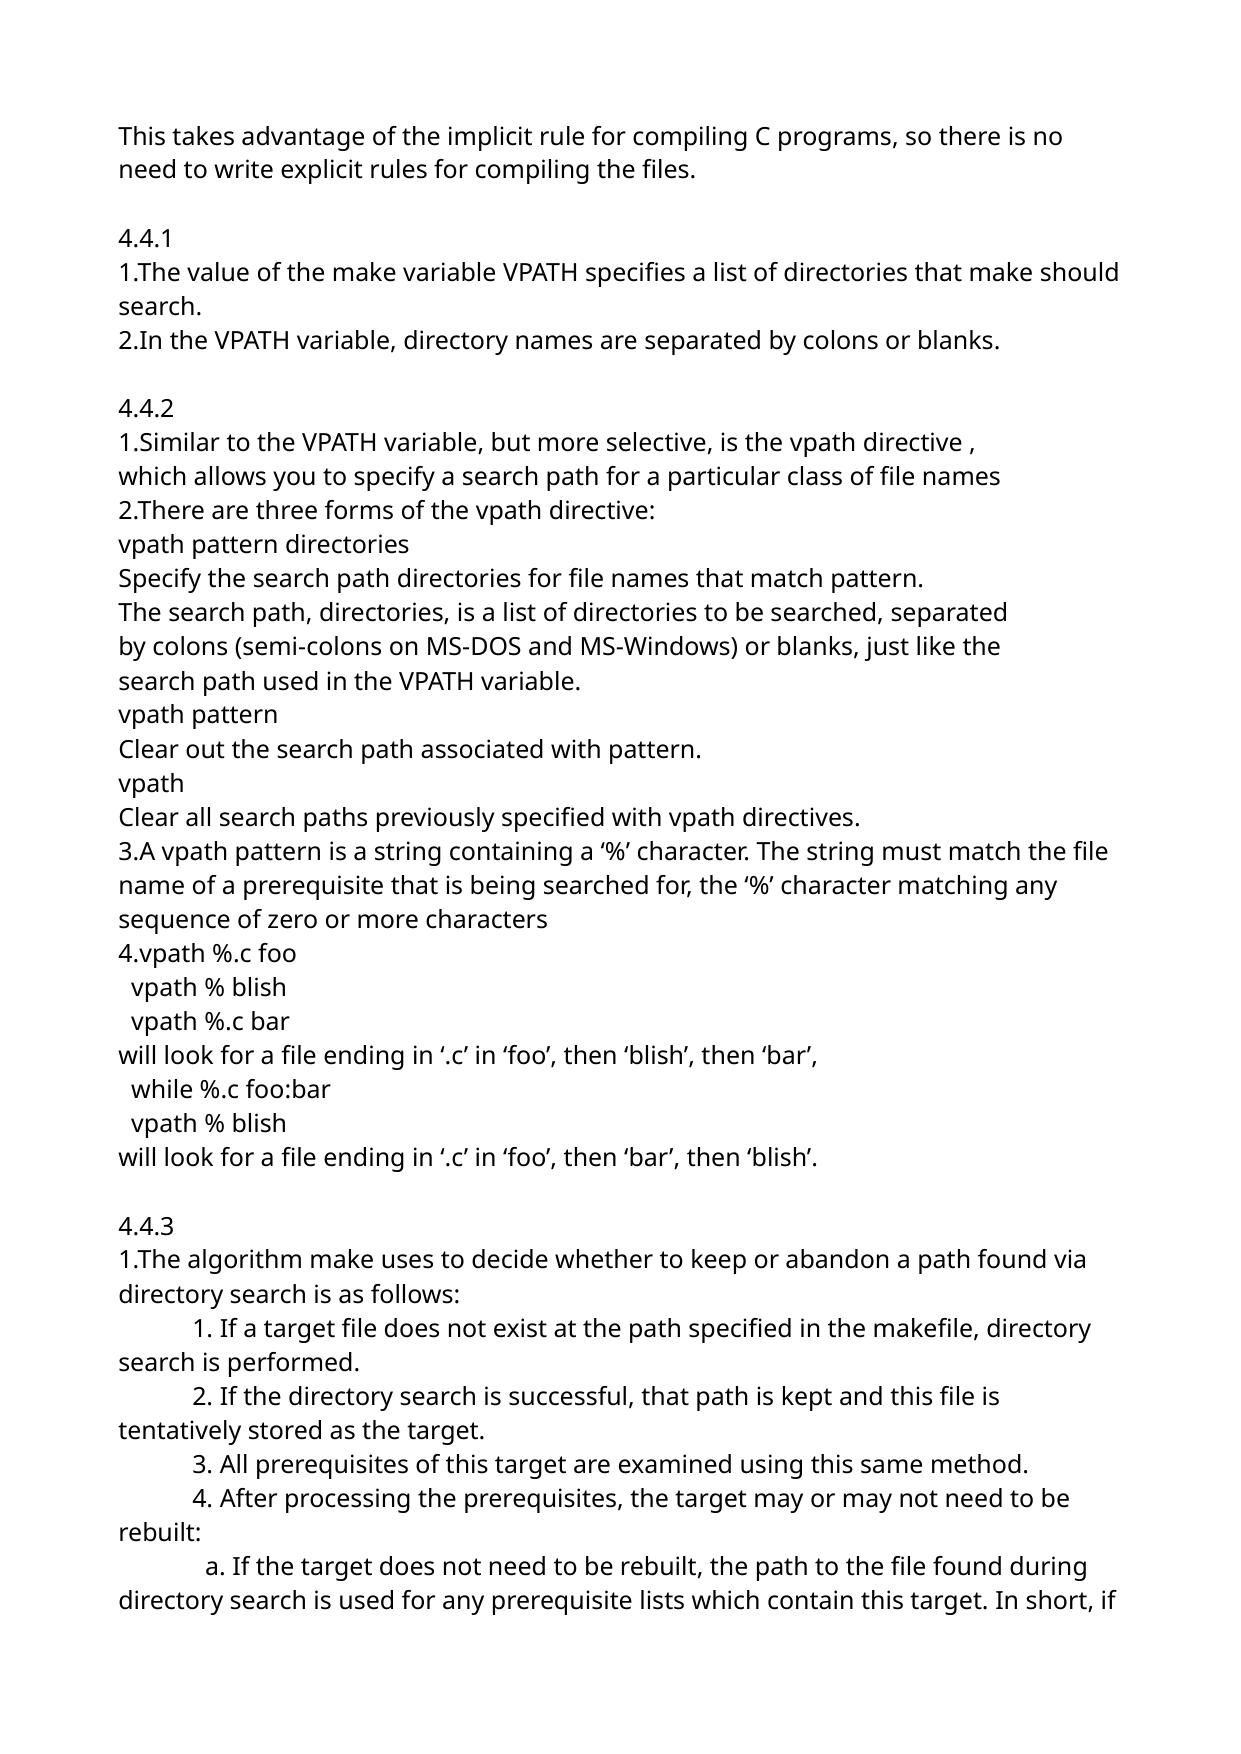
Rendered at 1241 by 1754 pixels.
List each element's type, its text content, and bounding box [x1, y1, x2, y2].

text 4.4.3 [118, 1208, 1122, 1242]
text 4.4.2 [118, 391, 1122, 425]
text 4. After processing the prerequisites, the target may or may not need to be rebuilt: [118, 1481, 1122, 1549]
text 1.The algorithm make uses to decide whether to keep or abandon a path found via directory search is as follows: [118, 1242, 1122, 1310]
text vpath pattern [118, 697, 1122, 731]
text 3. All prerequisites of this target are examined using this same method. [118, 1447, 1122, 1481]
text vpath [118, 765, 1122, 799]
text 4.4.1 [118, 220, 1122, 254]
text 2.In the VPATH variable, directory names are separated by colons or blanks. [118, 322, 1122, 357]
text by colons (semi-colons on MS-DOS and MS-Windows) or blanks, just like the [118, 629, 1122, 663]
text 2.There are three forms of the vpath directive: [118, 493, 1122, 527]
text which allows you to specify a search path for a particular class of file names [118, 459, 1122, 493]
text vpath %.c bar [118, 1004, 1122, 1038]
text 2. If the directory search is successful, that path is kept and this file is tentatively stored as the target. [118, 1378, 1122, 1447]
text vpath pattern directories [118, 527, 1122, 561]
text will look for a file ending in ‘.c’ in ‘foo’, then ‘blish’, then ‘bar’, [118, 1038, 1122, 1072]
text Specify the search path directories for file names that match pattern. [118, 561, 1122, 595]
text a. If the target does not need to be rebuilt, the path to the file found during directory search is used for any prerequisite lists which contain this target. In short, if [118, 1549, 1122, 1617]
text will look for a file ending in ‘.c’ in ‘foo’, then ‘bar’, then ‘blish’. [118, 1140, 1122, 1174]
text search path used in the VPATH variable. [118, 663, 1122, 697]
text 1.The value of the make variable VPATH specifies a list of directories that make should search. [118, 254, 1122, 322]
text 4.vpath %.c foo [118, 936, 1122, 970]
text 3.A vpath pattern is a string containing a ‘%’ character. The string must match the file name of a prerequisite that is being searched for, the ‘%’ character matching any sequence of zero or more characters [118, 833, 1122, 936]
text while %.c foo:bar [118, 1072, 1122, 1106]
text Clear out the search path associated with pattern. [118, 731, 1122, 765]
text 1. If a target file does not exist at the path specified in the makefile, directory search is performed. [118, 1310, 1122, 1378]
text vpath % blish [118, 970, 1122, 1004]
text 1.Similar to the VPATH variable, but more selective, is the vpath directive , [118, 425, 1122, 459]
text Clear all search paths previously specified with vpath directives. [118, 799, 1122, 833]
text This takes advantage of the implicit rule for compiling C programs, so there is no need to write explicit rules for compiling the files. [118, 118, 1122, 186]
text vpath % blish [118, 1106, 1122, 1140]
text The search path, directories, is a list of directories to be searched, separated [118, 595, 1122, 629]
